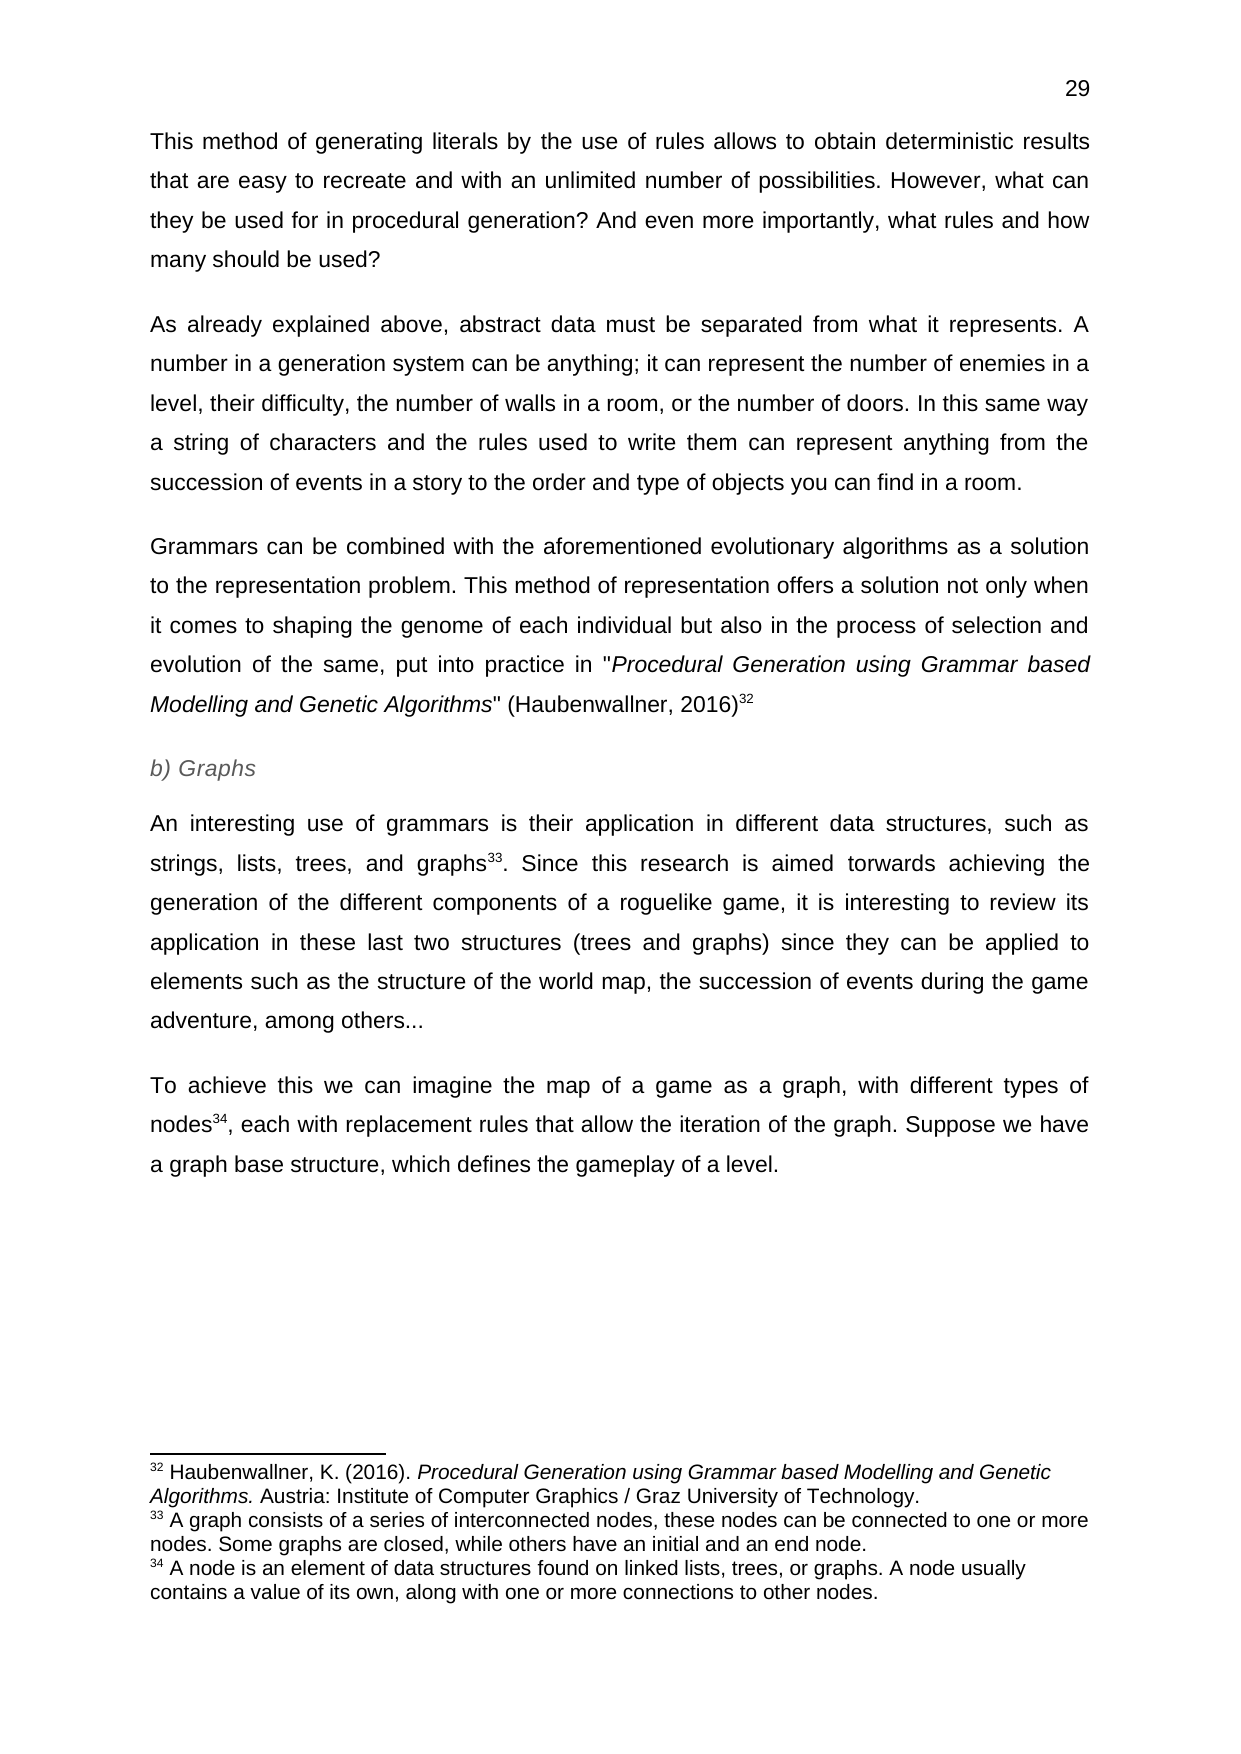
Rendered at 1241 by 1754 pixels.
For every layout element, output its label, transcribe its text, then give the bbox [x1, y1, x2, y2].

text To achieve this we can imagine the map of a game as a graph, with different types of nodes, each with replacement rules that allow the iteration of the graph. Suppose we have a graph base structure, which defines the gameplay of a level. [150, 1072, 1090, 1177]
text An interesting use of grammars is their application in different data structures, such as strings, lists, trees, and graphs. Since this research is aimed torwards achieving the generation of the different components of a roguelike game, it is interesting to review its application in these last two structures (trees and graphs) since they can be applied to elements such as the structure of the world map, the succession of events during the game adventure, among others... [150, 810, 1090, 1034]
text A node is an element of data structures found on linked lists, trees, or graphs. A node usually contains a value of its own, along with one or more connections to other nodes. [150, 1556, 1090, 1604]
text Grammars can be combined with the aforementioned evolutionary algorithms as a solution to the representation problem. This method of representation offers a solution not only when it comes to shaping the genome of each individual but also in the process of selection and evolution of the same, put into practice in "Procedural Generation using Grammar based Modelling and Genetic Algorithms" (Haubenwallner, 2016) [150, 533, 1090, 717]
text A graph consists of a series of interconnected nodes, these nodes can be connected to one or more nodes. Some graphs are closed, while others have an initial and an end node. [150, 1508, 1090, 1556]
text This method of generating literals by the use of rules allows to obtain deterministic results that are easy to recreate and with an unlimited number of possibilities. However, what can they be used for in procedural generation? And even more importantly, what rules and how many should be used? [150, 128, 1090, 272]
text As already explained above, abstract data must be separated from what it represents. A number in a generation system can be anything; it can represent the number of enemies in a level, their difficulty, the number of walls in a room, or the number of doors. In this same way a string of characters and the rules used to write them can represent anything from the succession of events in a story to the order and type of objects you can find in a room. [150, 311, 1090, 495]
text Haubenwallner, K. (2016). Procedural Generation using Grammar based Modelling and Genetic Algorithms. Austria: Institute of Computer Graphics / Graz University of Technology. [150, 1460, 1090, 1508]
subtitle b) Graphs [150, 755, 1090, 782]
